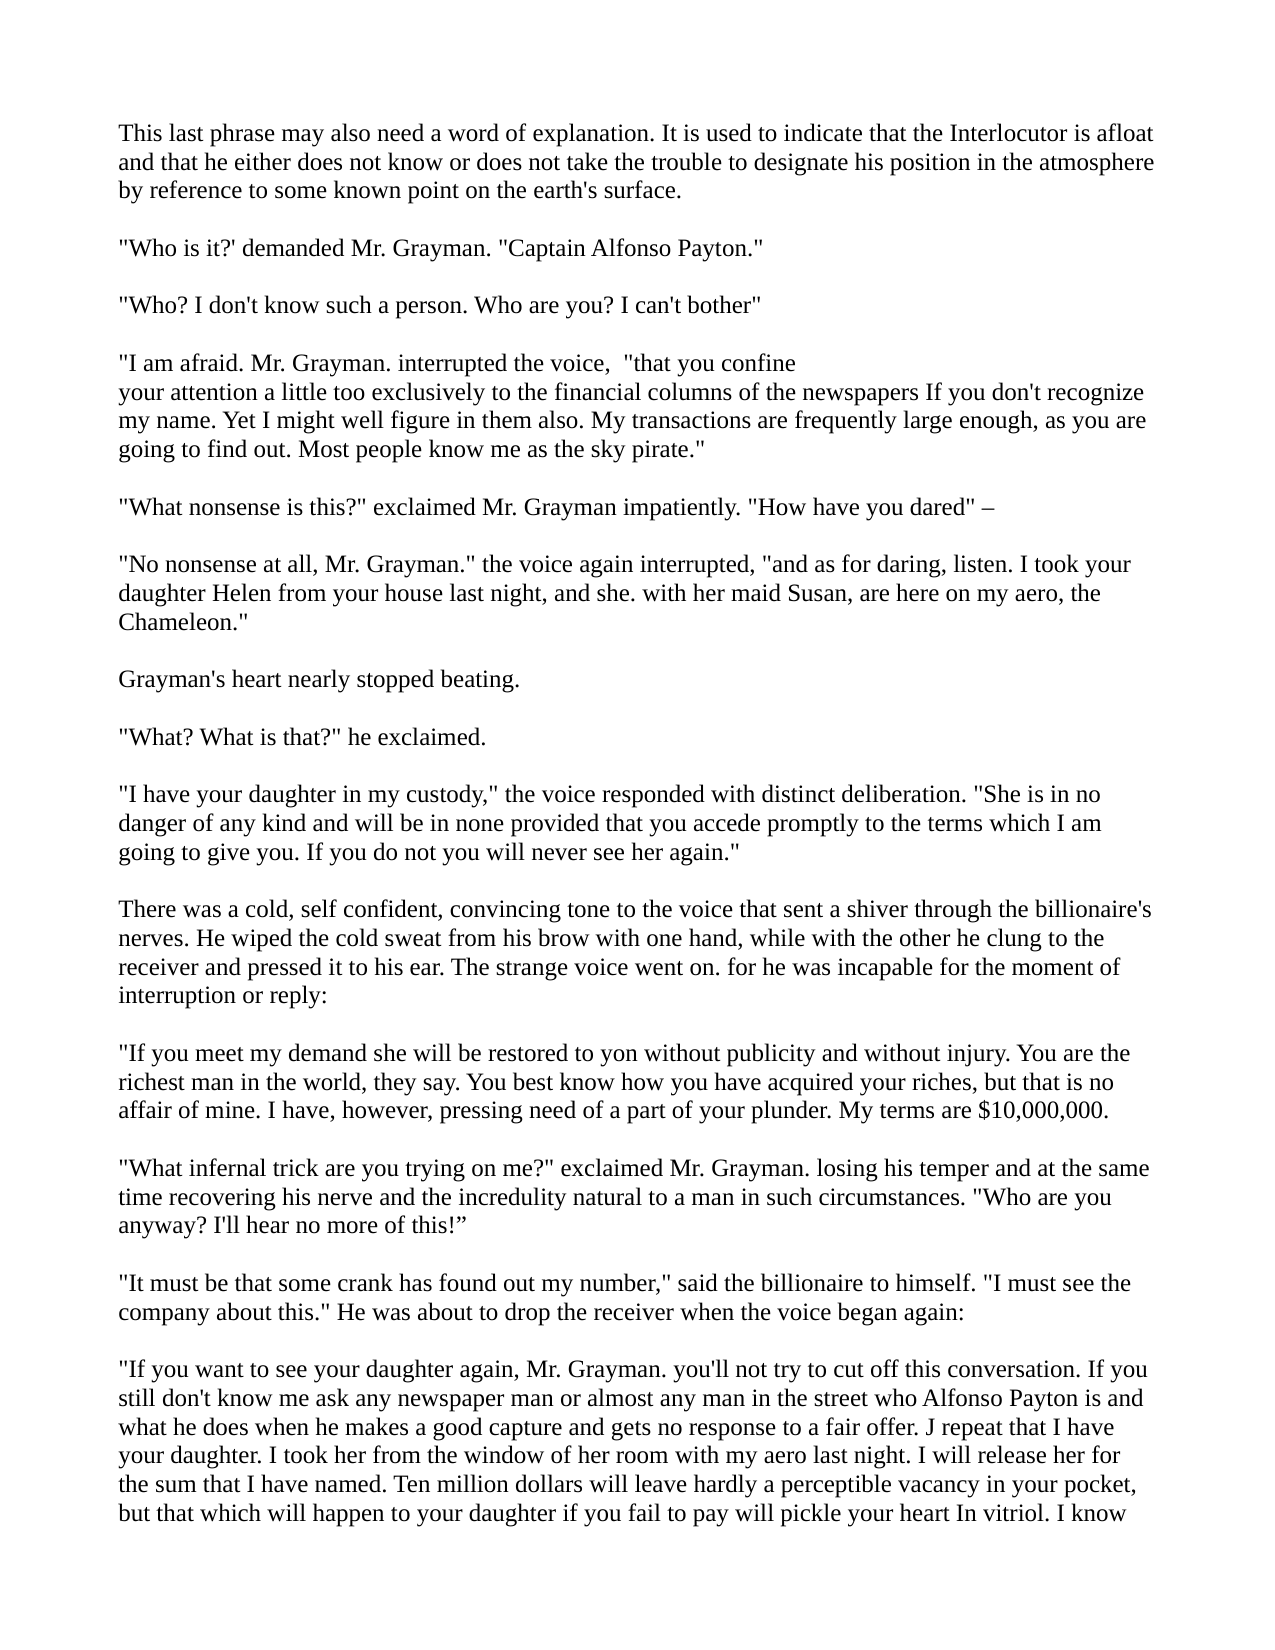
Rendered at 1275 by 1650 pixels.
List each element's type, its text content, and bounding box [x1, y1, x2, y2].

text This last phrase may also need a word of explanation. It is used to indicate that the Interlocutor is afloat [118, 118, 1157, 147]
text "If you meet my demand she will be restored to yon without publicity and without injury. You are the richest man in the world, they say. You best know how you have acquired your riches, but that is no affair of mine. I have, however, pressing need of a part of your plunder. My terms are $10,000,000. [118, 1038, 1157, 1124]
text "What nonsense is this?" exclaimed Mr. Grayman impatiently. "How have you dared" – [118, 492, 1157, 521]
text company about this." He was about to drop the receiver when the voice began again: [118, 1297, 1157, 1326]
text "Who? I don't know such a person. Who are you? I can't bother" [118, 291, 1157, 319]
text There was a cold, self confident, convincing tone to the voice that sent a shiver through the billionaire's nerves. He wiped the cold sweat from his brow with one hand, while with the other he clung to the receiver and pressed it to his ear. The strange voice went on. for he was incapable for the moment of interruption or reply: [118, 894, 1157, 1009]
text "It must be that some crank has found out my number," said the billionaire to himself. "I must see the [118, 1268, 1157, 1297]
text and that he either does not know or does not take the trouble to designate his position in the atmosphere by reference to some known point on the earth's surface. [118, 147, 1157, 204]
text "What? What is that?" he exclaimed. [118, 722, 1157, 751]
text your attention a little too exclusively to the financial columns of the newspapers If you don't recognize my name. Yet I might well figure in them also. My transactions are frequently large enough, as you are going to find out. Most people know me as the sky pirate." [118, 377, 1157, 463]
text "What infernal trick are you trying on me?" exclaimed Mr. Grayman. losing his temper and at the same time recovering his nerve and the incredulity natural to a man in such circumstances. "Who are you anyway? I'll hear no more of this!” [118, 1153, 1157, 1239]
text "I am afraid. Mr. Grayman. interrupted the voice, "that you confine [118, 348, 1157, 377]
text "Who is it?' demanded Mr. Grayman. "Captain Alfonso Payton." [118, 233, 1157, 262]
text "I have your daughter in my custody," the voice responded with distinct deliberation. "She is in no danger of any kind and will be in none provided that you accede promptly to the terms which I am going to give you. If you do not you will never see her again." [118, 779, 1157, 866]
text "No nonsense at all, Mr. Grayman." the voice again interrupted, "and as for daring, listen. I took your daughter Helen from your house last night, and she. with her maid Susan, are here on my aero, the Chameleon." [118, 549, 1157, 636]
text Grayman's heart nearly stopped beating. [118, 664, 1157, 693]
text "If you want to see your daughter again, Mr. Grayman. you'll not try to cut off this conversation. If you still don't know me ask any newspaper man or almost any man in the street who Alfonso Payton is and what he does when he makes a good capture and gets no response to a fair offer. J repeat that I have your daughter. I took her from the window of her room with my aero last night. I will release her for the sum that I have named. Ten million dollars will leave hardly a perceptible vacancy in your pocket, but that which will happen to your daughter if you fail to pay will pickle your heart In vitriol. I know [118, 1354, 1157, 1527]
